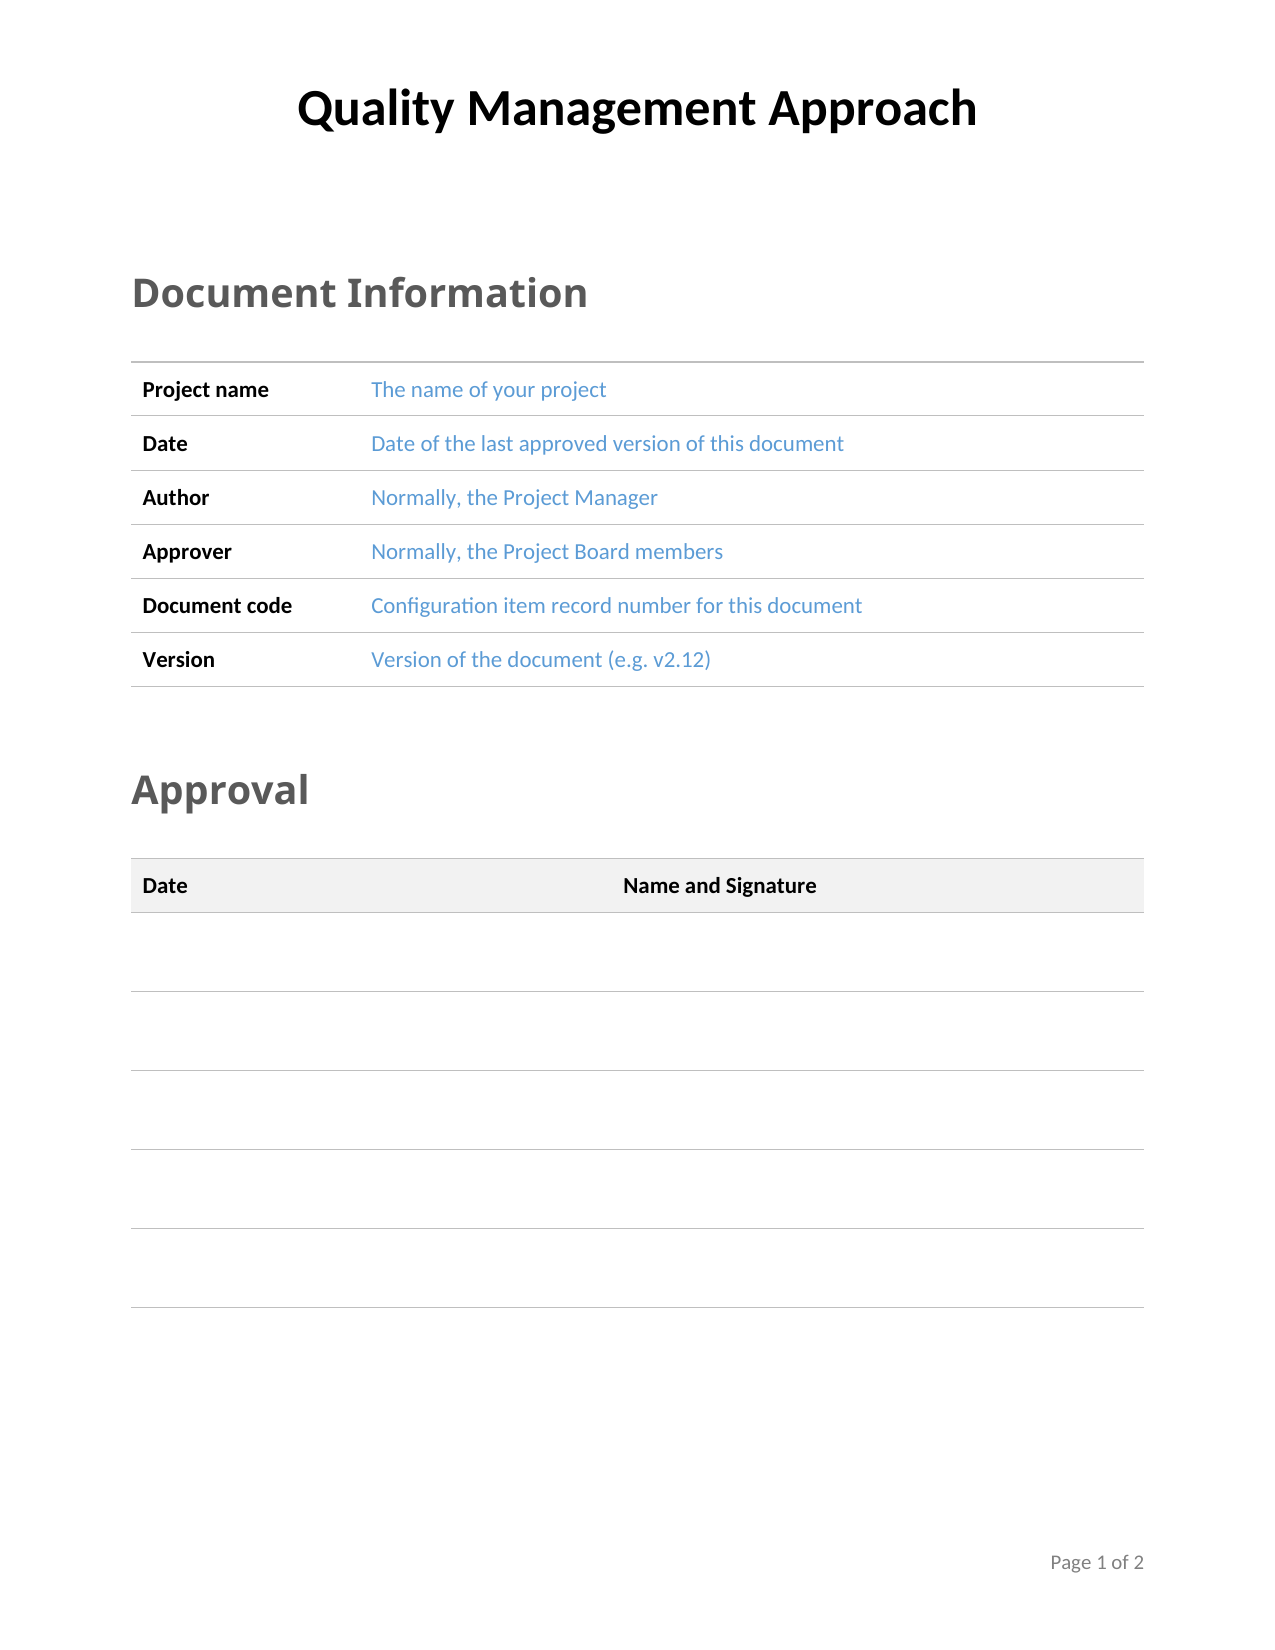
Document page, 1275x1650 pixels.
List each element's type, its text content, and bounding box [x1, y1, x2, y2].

table_cell [131, 992, 612, 1070]
table_cell Version [131, 633, 360, 686]
table_cell [612, 1229, 1144, 1307]
table_cell Version of the document (e.g. v2.12) [360, 633, 1144, 686]
subtitle Approval [131, 762, 1144, 816]
table_cell Date of the last approved version of this document [360, 416, 1144, 469]
table_cell Normally, the Project Manager [360, 471, 1144, 523]
table_header Project name [131, 363, 360, 415]
table_header Date [131, 859, 612, 912]
table_cell [612, 913, 1144, 991]
table_cell [612, 1071, 1144, 1149]
table_cell Author [131, 471, 360, 523]
table_cell [612, 992, 1144, 1070]
table_cell Normally, the Project Board members [360, 525, 1144, 578]
subtitle Document Information [131, 266, 1144, 319]
table_cell [131, 1229, 612, 1307]
table_header The name of your project [360, 363, 1144, 415]
table_cell [131, 1071, 612, 1149]
table_cell [131, 1150, 612, 1228]
table_cell Date [131, 416, 360, 469]
table_cell [131, 913, 612, 991]
table_cell Document code [131, 579, 360, 632]
table_cell Approver [131, 525, 360, 578]
table_header Name and Signature [612, 859, 1144, 912]
table_cell [612, 1150, 1144, 1228]
table_cell Configuration item record number for this document [360, 579, 1144, 632]
